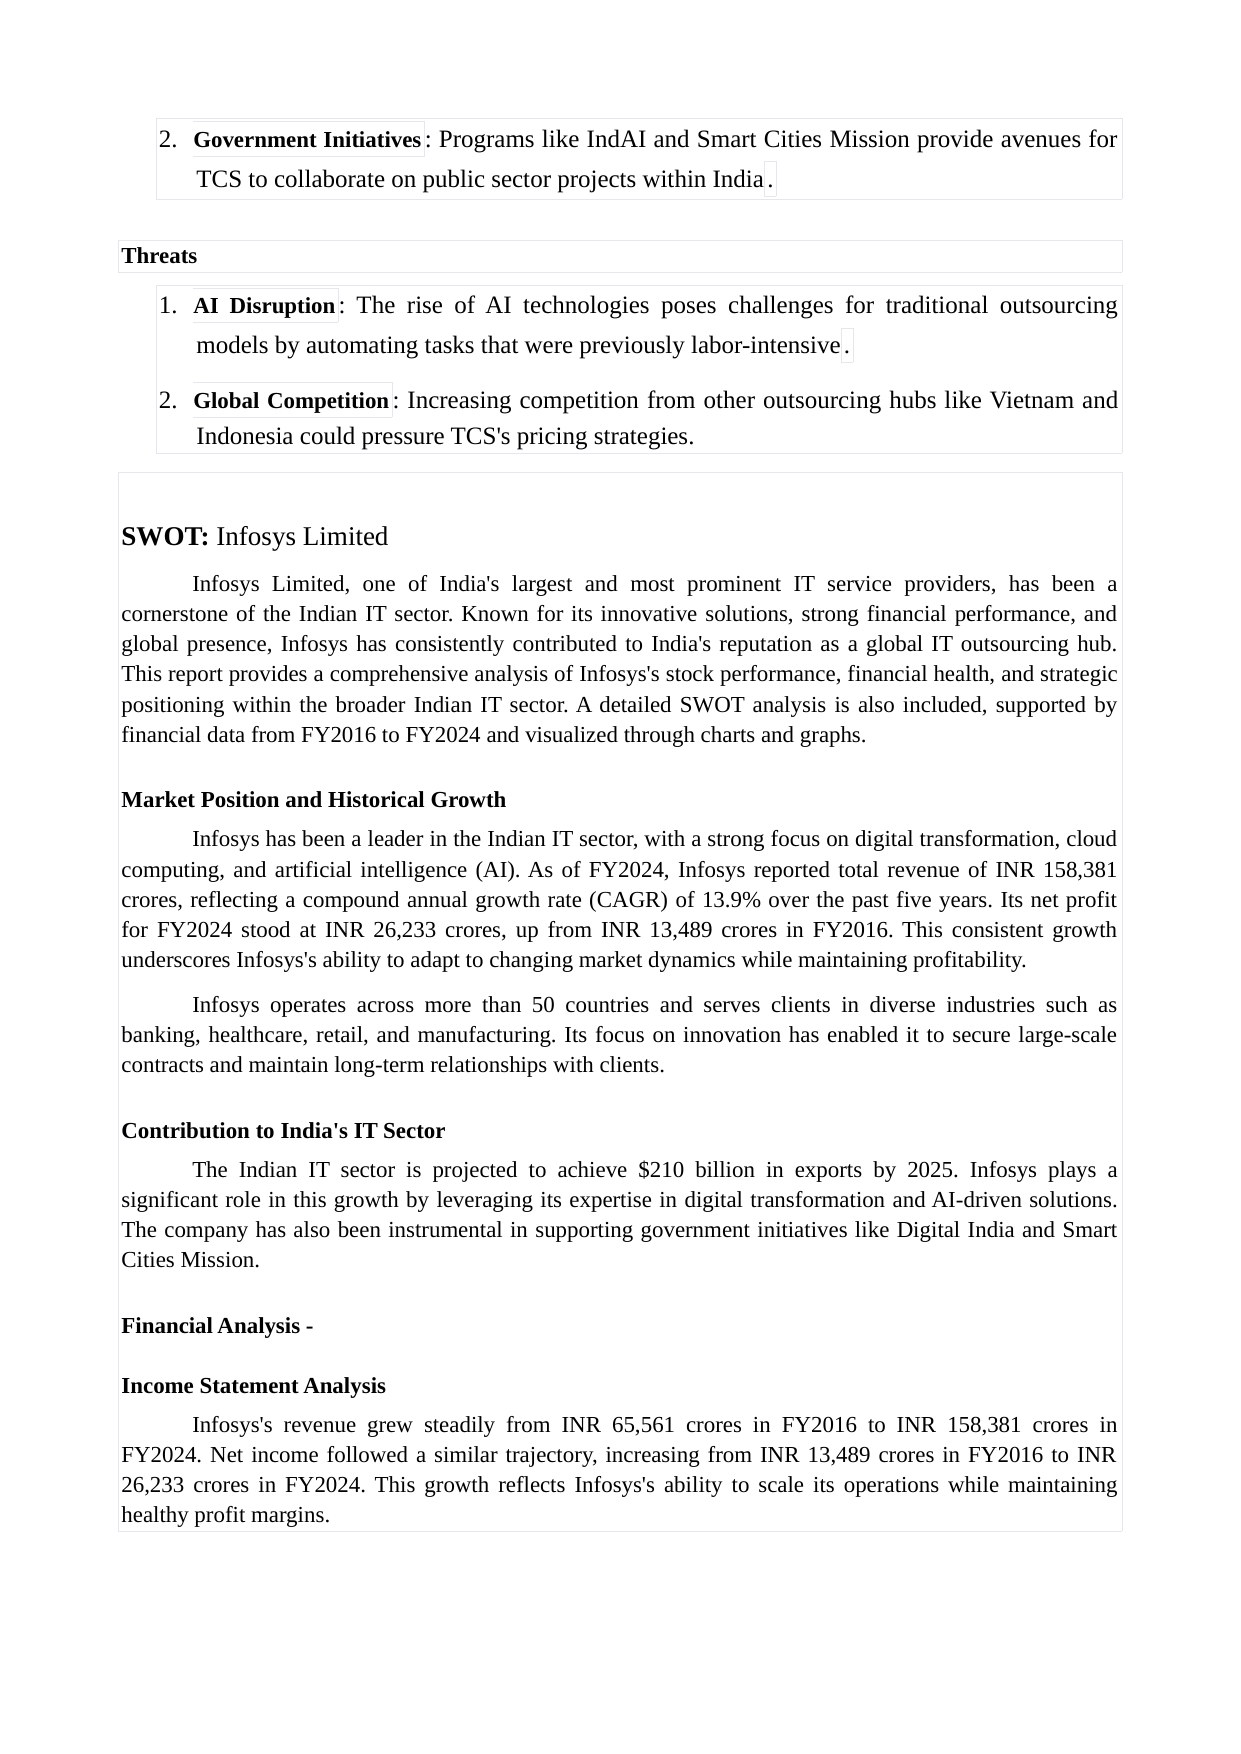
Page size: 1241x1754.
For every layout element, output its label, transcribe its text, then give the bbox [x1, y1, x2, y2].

list Government Initiatives: Programs like IndAI and Smart Cities Mission provide avenues for TCS to collaborate on public sector projects within India. [157, 119, 1122, 199]
subtitle Market Position and Historical Growth [119, 783, 1122, 813]
text Infosys operates across more than 50 countries and serves clients in diverse industries such as banking, healthcare, retail, and manufacturing. Its focus on innovation has enabled it to secure large-scale contracts and maintain long-term relationships with clients. [119, 988, 1122, 1078]
text SWOT: Infosys Limited [119, 517, 1122, 551]
text Infosys has been a leader in the Indian IT sector, with a strong focus on digital transformation, cloud computing, and artificial intelligence (AI). As of FY2024, Infosys reported total revenue of INR 158,381 crores, reflecting a compound annual growth rate (CAGR) of 13.9% over the past five years. Its net profit for FY2024 stood at INR 26,233 crores, up from INR 13,489 crores in FY2016. This consistent growth underscores Infosys's ability to adapt to changing market dynamics while maintaining profitability. [119, 822, 1122, 973]
subtitle Financial Analysis - [119, 1309, 1122, 1338]
text Infosys's revenue grew steadily from INR 65,561 crores in FY2016 to INR 158,381 crores in FY2024. Net income followed a similar trajectory, increasing from INR 13,489 crores in FY2016 to INR 26,233 crores in FY2024. This growth reflects Infosys's ability to scale its operations while maintaining healthy profit margins. [119, 1408, 1122, 1531]
list Global Competition: Increasing competition from other outsourcing hubs like Vietnam and Indonesia could pressure TCS's pricing strategies. [157, 379, 1122, 453]
text Infosys Limited, one of India's largest and most prominent IT service providers, has been a cornerstone of the Indian IT sector. Known for its innovative solutions, strong financial performance, and global presence, Infosys has consistently contributed to India's reputation as a global IT outsourcing hub. This report provides a comprehensive analysis of Infosys's stock performance, financial health, and strategic positioning within the broader Indian IT sector. A detailed SWOT analysis is also included, supported by financial data from FY2016 to FY2024 and visualized through charts and graphs. [119, 567, 1122, 747]
subtitle Threats [119, 241, 1122, 272]
subtitle Income Statement Analysis [119, 1369, 1122, 1398]
text The Indian IT sector is projected to achieve $210 billion in exports by 2025. Infosys plays a significant role in this growth by leveraging its expertise in digital transformation and AI-driven solutions. The company has also been instrumental in supporting government initiatives like Digital India and Smart Cities Mission. [119, 1153, 1122, 1273]
list AI Disruption: The rise of AI technologies poses challenges for traditional outsourcing models by automating tasks that were previously labor-intensive. [157, 286, 1122, 362]
subtitle Contribution to India's IT Sector [119, 1114, 1122, 1143]
